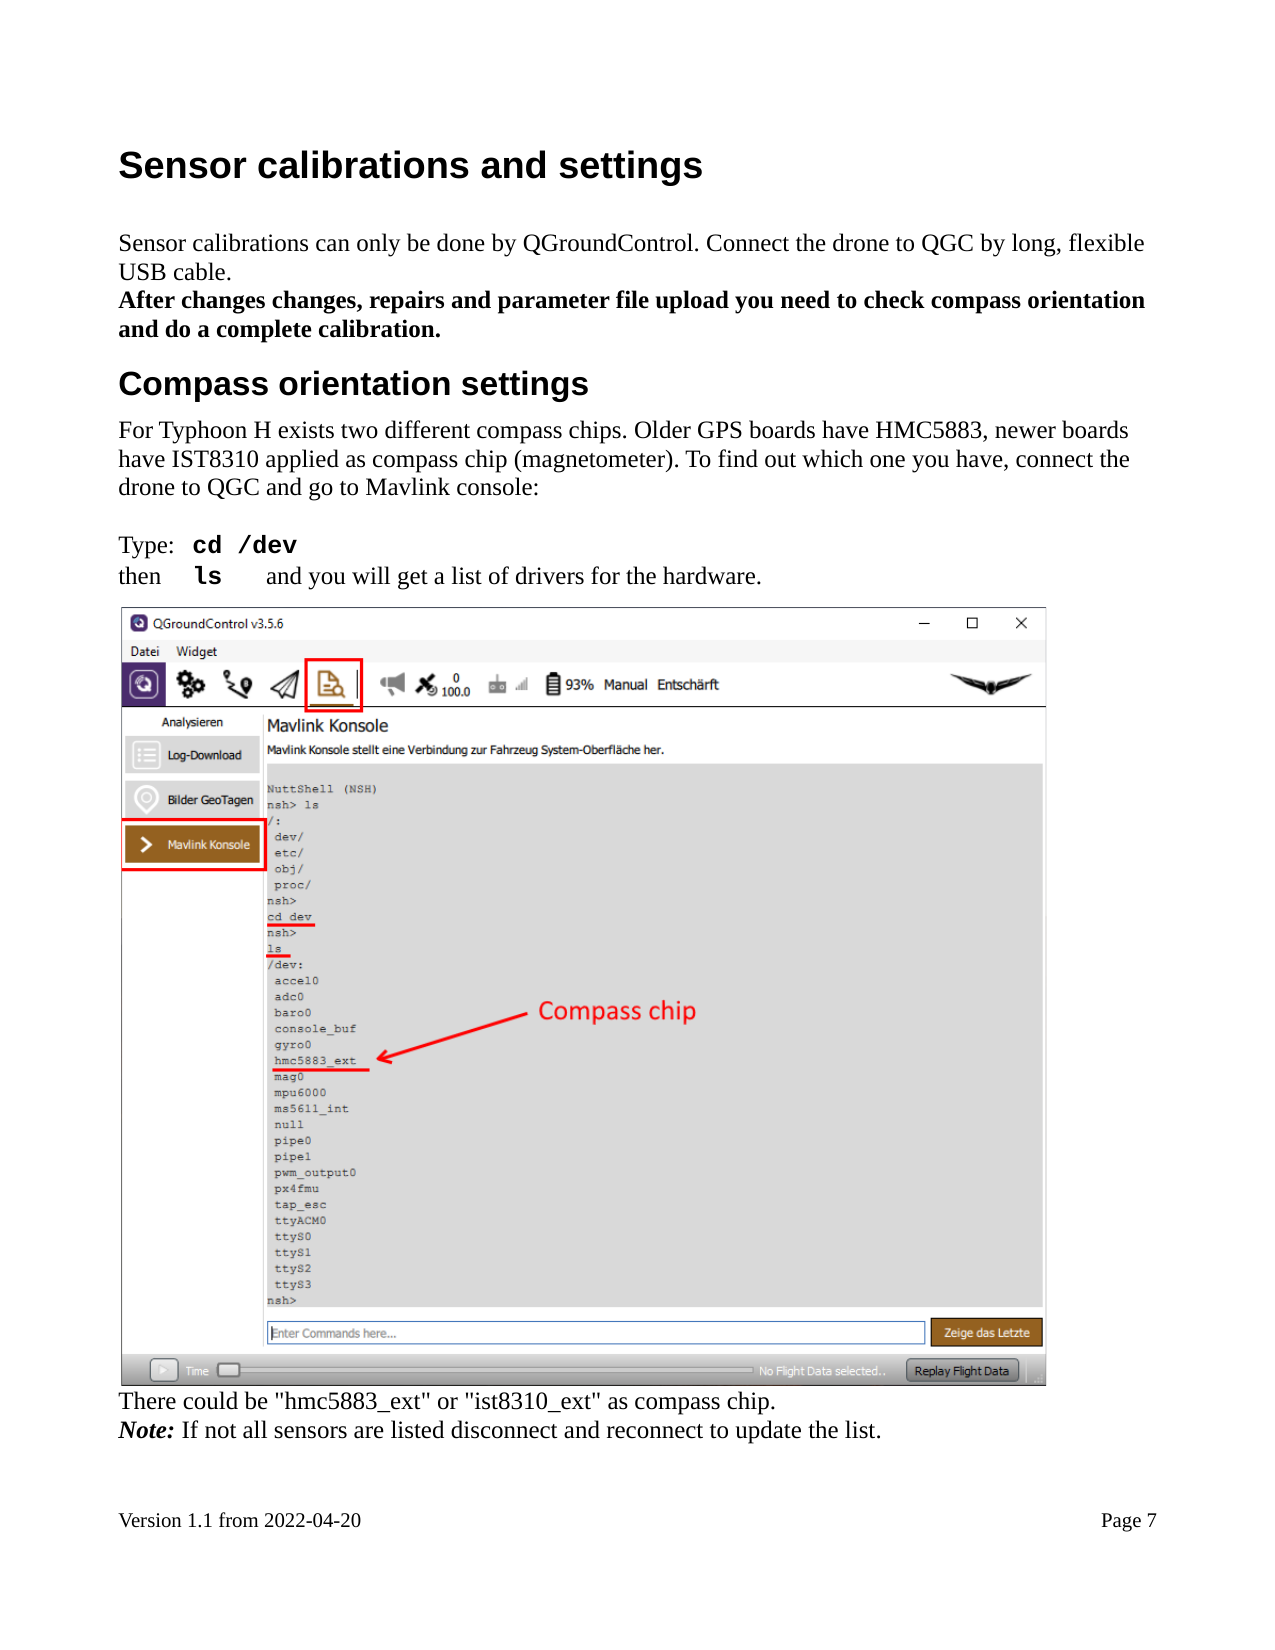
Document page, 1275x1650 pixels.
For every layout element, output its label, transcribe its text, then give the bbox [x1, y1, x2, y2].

text After changes changes, repairs and parameter file upload you need to check compass orientation and do a complete calibration. [118, 286, 1157, 343]
text For Typhoon H exists two different compass chips. Older GPS boards have HMC5883, newer boards have IST8310 applied as compass chip (magnetometer). To find out which one you have, connect the drone to QGC and go to Mavlink console: [118, 415, 1157, 501]
subtitle Compass orientation settings [118, 364, 1157, 402]
text Type: cd /dev [118, 530, 1157, 561]
text then ls and you will get a list of drivers for the hardware. [118, 561, 1157, 592]
picture [121, 607, 1047, 1386]
subtitle Sensor calibrations and settings [118, 143, 1157, 187]
text Note: If not all sensors are listed disconnect and reconnect to update the list. [118, 1415, 1157, 1443]
text Sensor calibrations can only be done by QGroundControl. Connect the drone to QGC by long, flexible USB cable. [118, 228, 1157, 286]
text There could be "hmc5883_ext" or "ist8310_ext" as compass chip. [118, 592, 1157, 1415]
